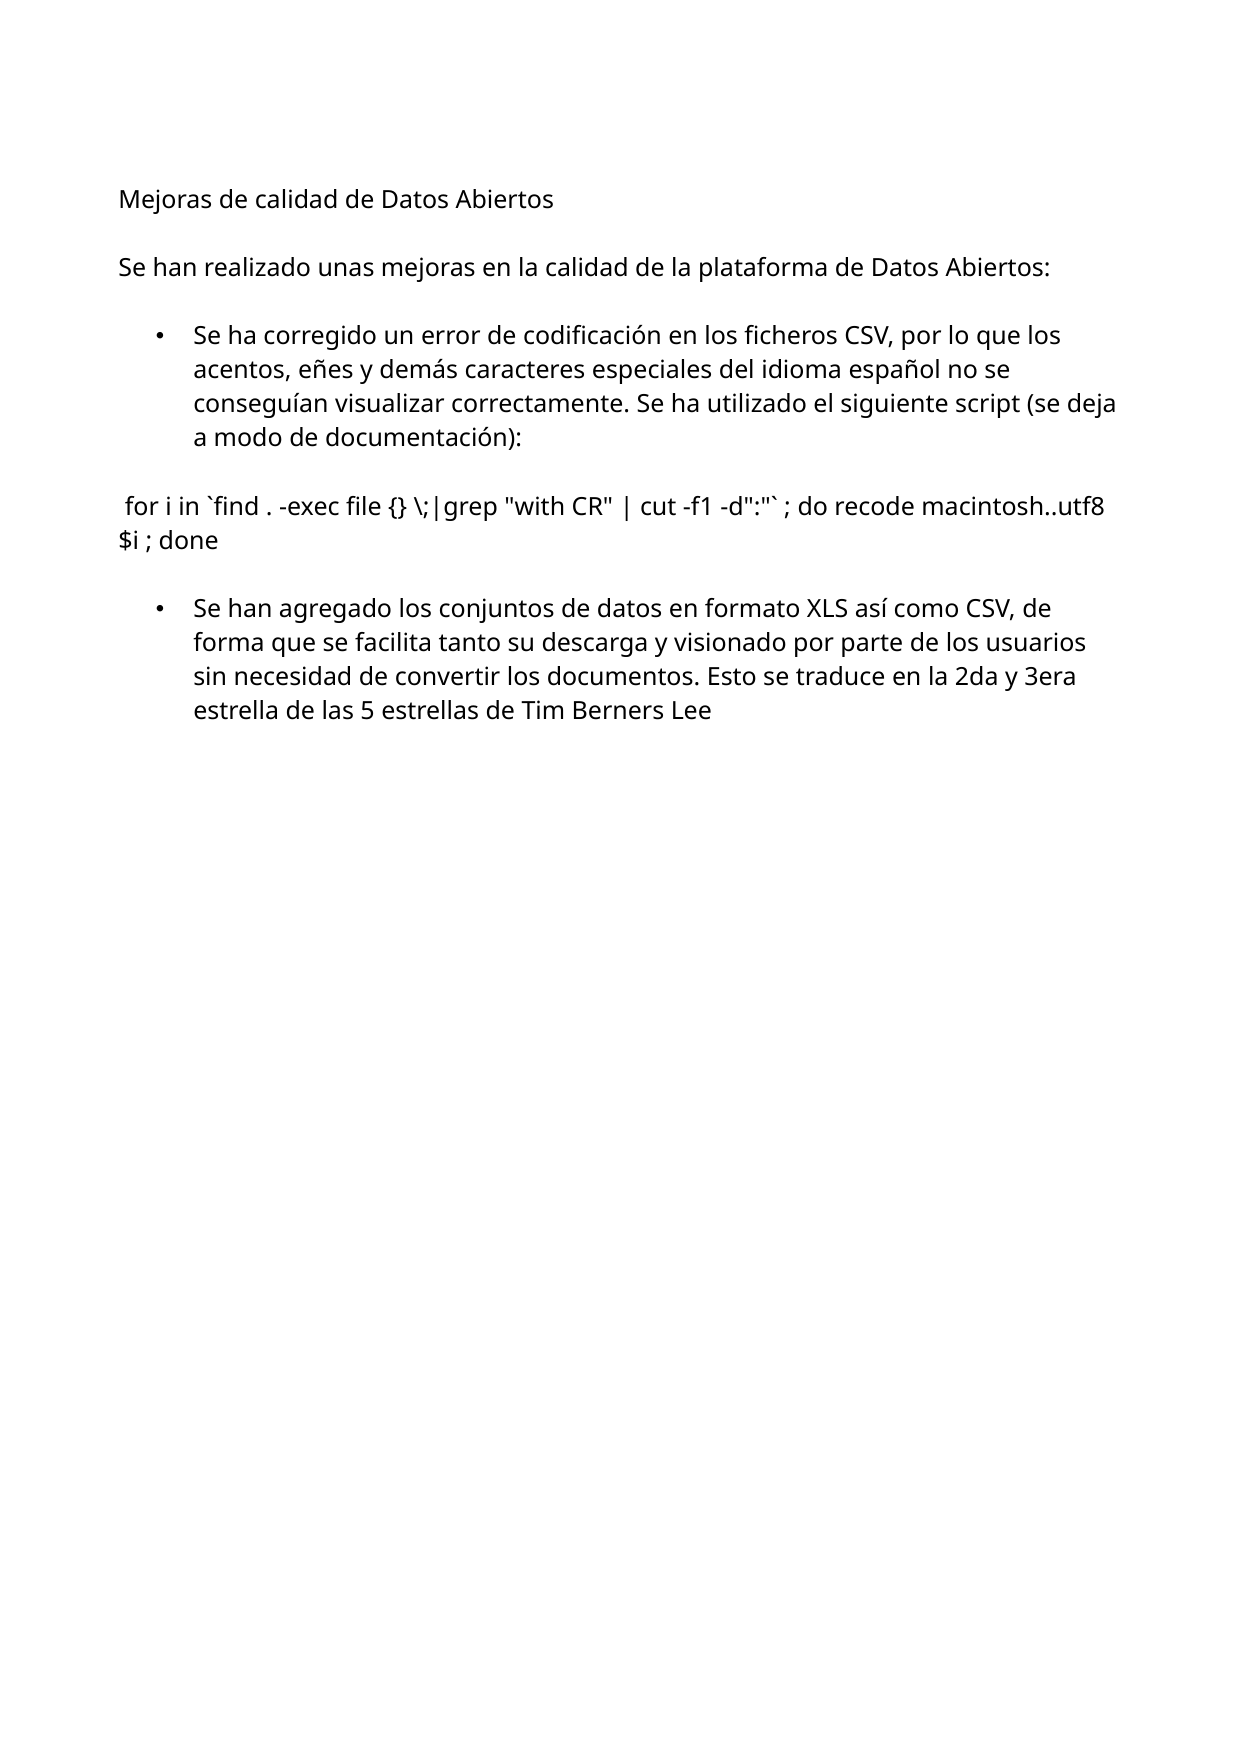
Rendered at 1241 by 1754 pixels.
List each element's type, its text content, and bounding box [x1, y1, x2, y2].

text Se han realizado unas mejoras en la calidad de la plataforma de Datos Abiertos: [118, 250, 1122, 284]
list Se han agregado los conjuntos de datos en formato XLS así como CSV, de forma que se facilita tanto su descarga y visionado por parte de los usuarios sin necesidad de convertir los documentos. Esto se traduce en la 2da y 3era estrella de las 5 estrellas de Tim Berners Lee [156, 590, 1122, 727]
text Mejoras de calidad de Datos Abiertos [118, 182, 1122, 216]
list Se ha corregido un error de codificación en los ficheros CSV, por lo que los acentos, eñes y demás caracteres especiales del idioma español no se conseguían visualizar correctamente. Se ha utilizado el siguiente script (se deja a modo de documentación): [156, 318, 1122, 454]
text for i in `find . -exec file {} \;|grep "with CR" | cut -f1 -d":"` ; do recode macintosh..utf8 $i ; done [118, 488, 1122, 556]
